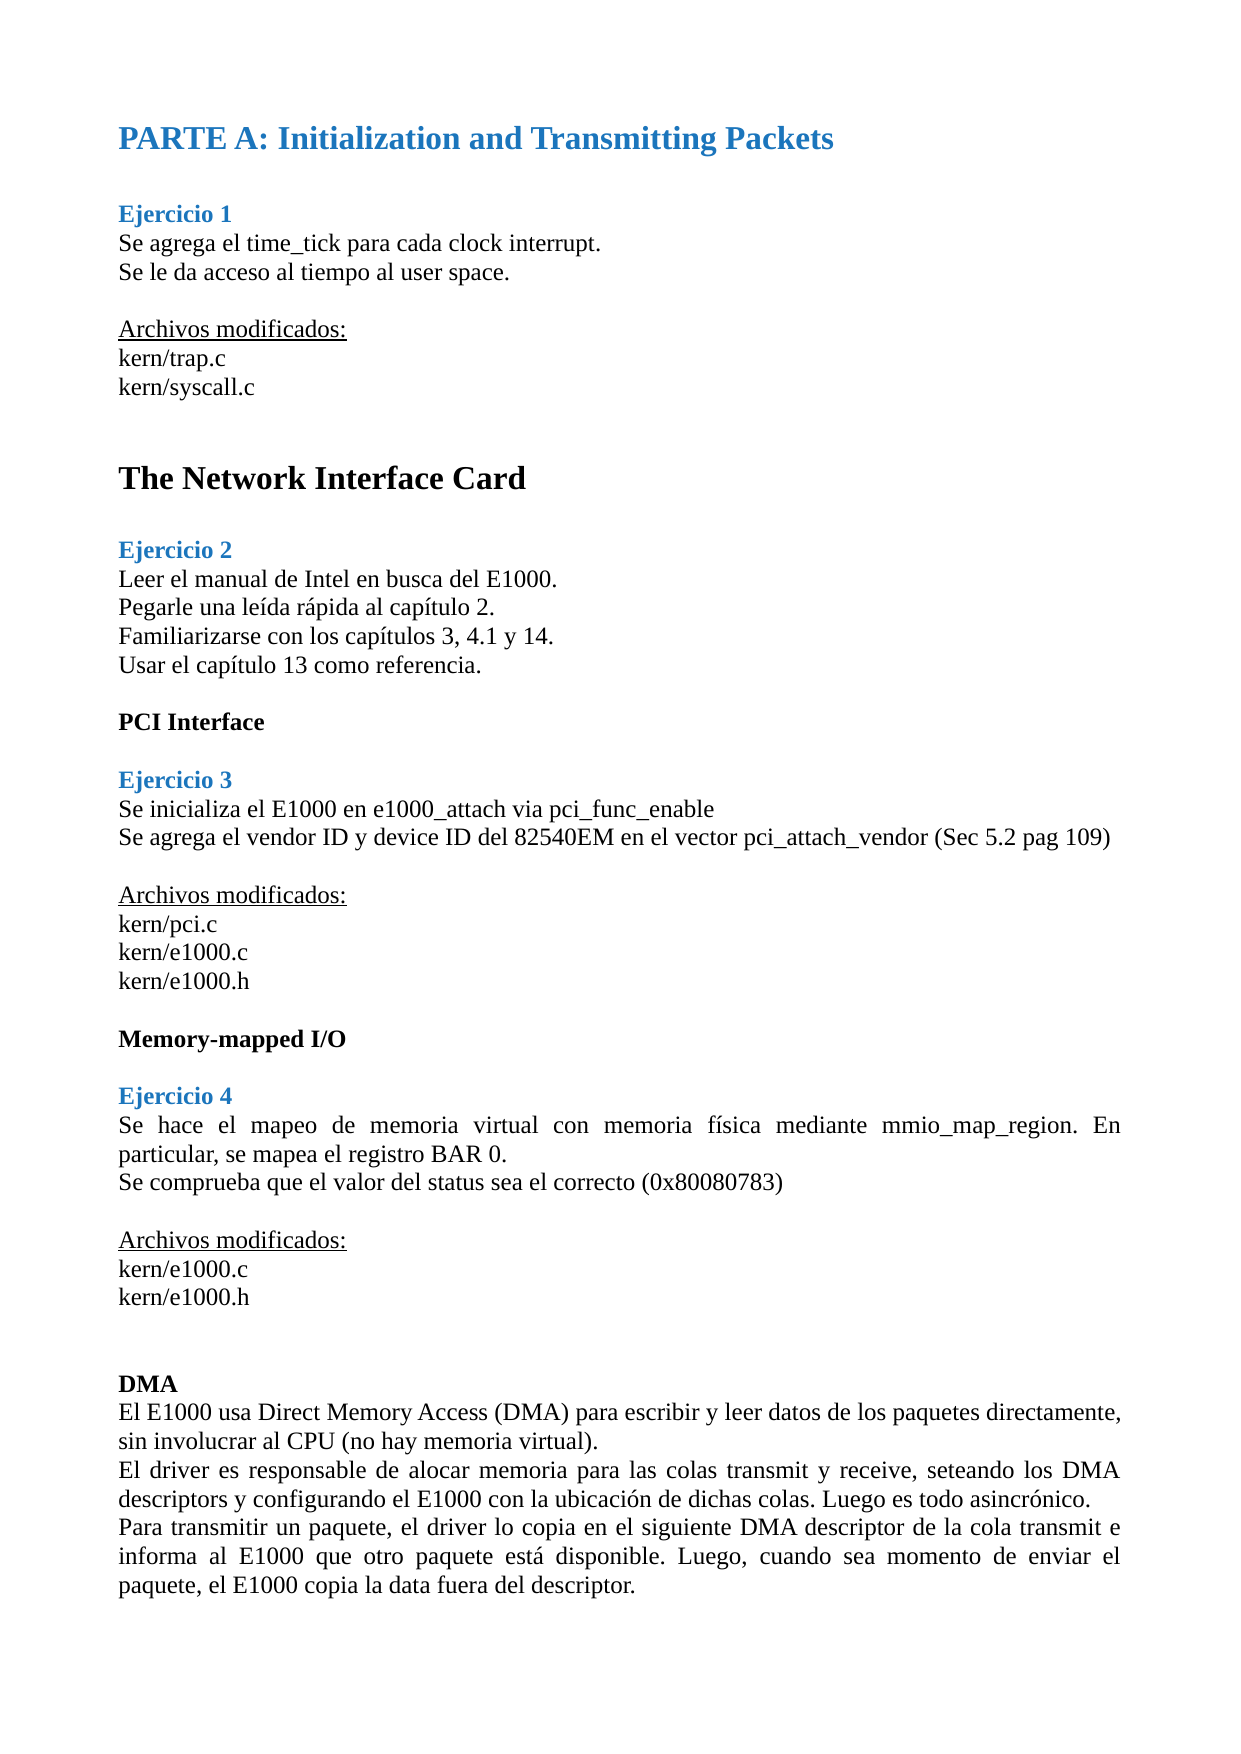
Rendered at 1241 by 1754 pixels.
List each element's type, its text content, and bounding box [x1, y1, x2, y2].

text Se agrega el vendor ID y device ID del 82540EM en el vector pci_attach_vendor (Sec 5.2 pag 109) [118, 822, 1122, 851]
text Archivos modificados: [118, 880, 1122, 909]
text PCI Interface [118, 707, 1122, 736]
text Leer el manual de Intel en busca del E1000. [118, 564, 1122, 592]
text kern/pci.c [118, 909, 1122, 937]
text Familiarizarse con los capítulos 3, 4.1 y 14. [118, 621, 1122, 650]
text Se agrega el time_tick para cada clock interrupt. [118, 228, 1122, 257]
text Se hace el mapeo de memoria virtual con memoria física mediante mmio_map_region. En particular, se mapea el registro BAR 0. [118, 1110, 1122, 1167]
text kern/e1000.h [118, 1282, 1122, 1311]
text Se comprueba que el valor del status sea el correcto (0x80080783) [118, 1167, 1122, 1196]
text Ejercicio 1 [118, 199, 1122, 228]
text El E1000 usa Direct Memory Access (DMA) para escribir y leer datos de los paquetes directamente, sin involucrar al CPU (no hay memoria virtual). [118, 1397, 1122, 1455]
text Ejercicio 3 [118, 765, 1122, 794]
text Memory-mapped I/O [118, 1024, 1122, 1052]
text kern/e1000.h [118, 966, 1122, 995]
text kern/trap.c [118, 343, 1122, 372]
text DMA [118, 1369, 1122, 1397]
text Usar el capítulo 13 como referencia. [118, 650, 1122, 679]
text Para transmitir un paquete, el driver lo copia en el siguiente DMA descriptor de la cola transmit e informa al E1000 que otro paquete está disponible. Luego, cuando sea momento de enviar el paquete, el E1000 copia la data fuera del descriptor. [118, 1512, 1122, 1599]
text Se inicializa el E1000 en e1000_attach via pci_func_enable [118, 794, 1122, 822]
text Ejercicio 4 [118, 1081, 1122, 1110]
text El driver es responsable de alocar memoria para las colas transmit y receive, seteando los DMA descriptors y configurando el E1000 con la ubicación de dichas colas. Luego es todo asincrónico. [118, 1455, 1122, 1512]
text kern/e1000.c [118, 937, 1122, 966]
text Pegarle una leída rápida al capítulo 2. [118, 592, 1122, 621]
text Archivos modificados: [118, 1225, 1122, 1254]
text Archivos modificados: [118, 314, 1122, 343]
text Se le da acceso al tiempo al user space. [118, 257, 1122, 286]
text Ejercicio 2 [118, 535, 1122, 564]
text The Network Interface Card [118, 458, 1122, 497]
text kern/syscall.c [118, 372, 1122, 401]
text kern/e1000.c [118, 1254, 1122, 1282]
text PARTE A: Initialization and Transmitting Packets [118, 118, 1122, 156]
